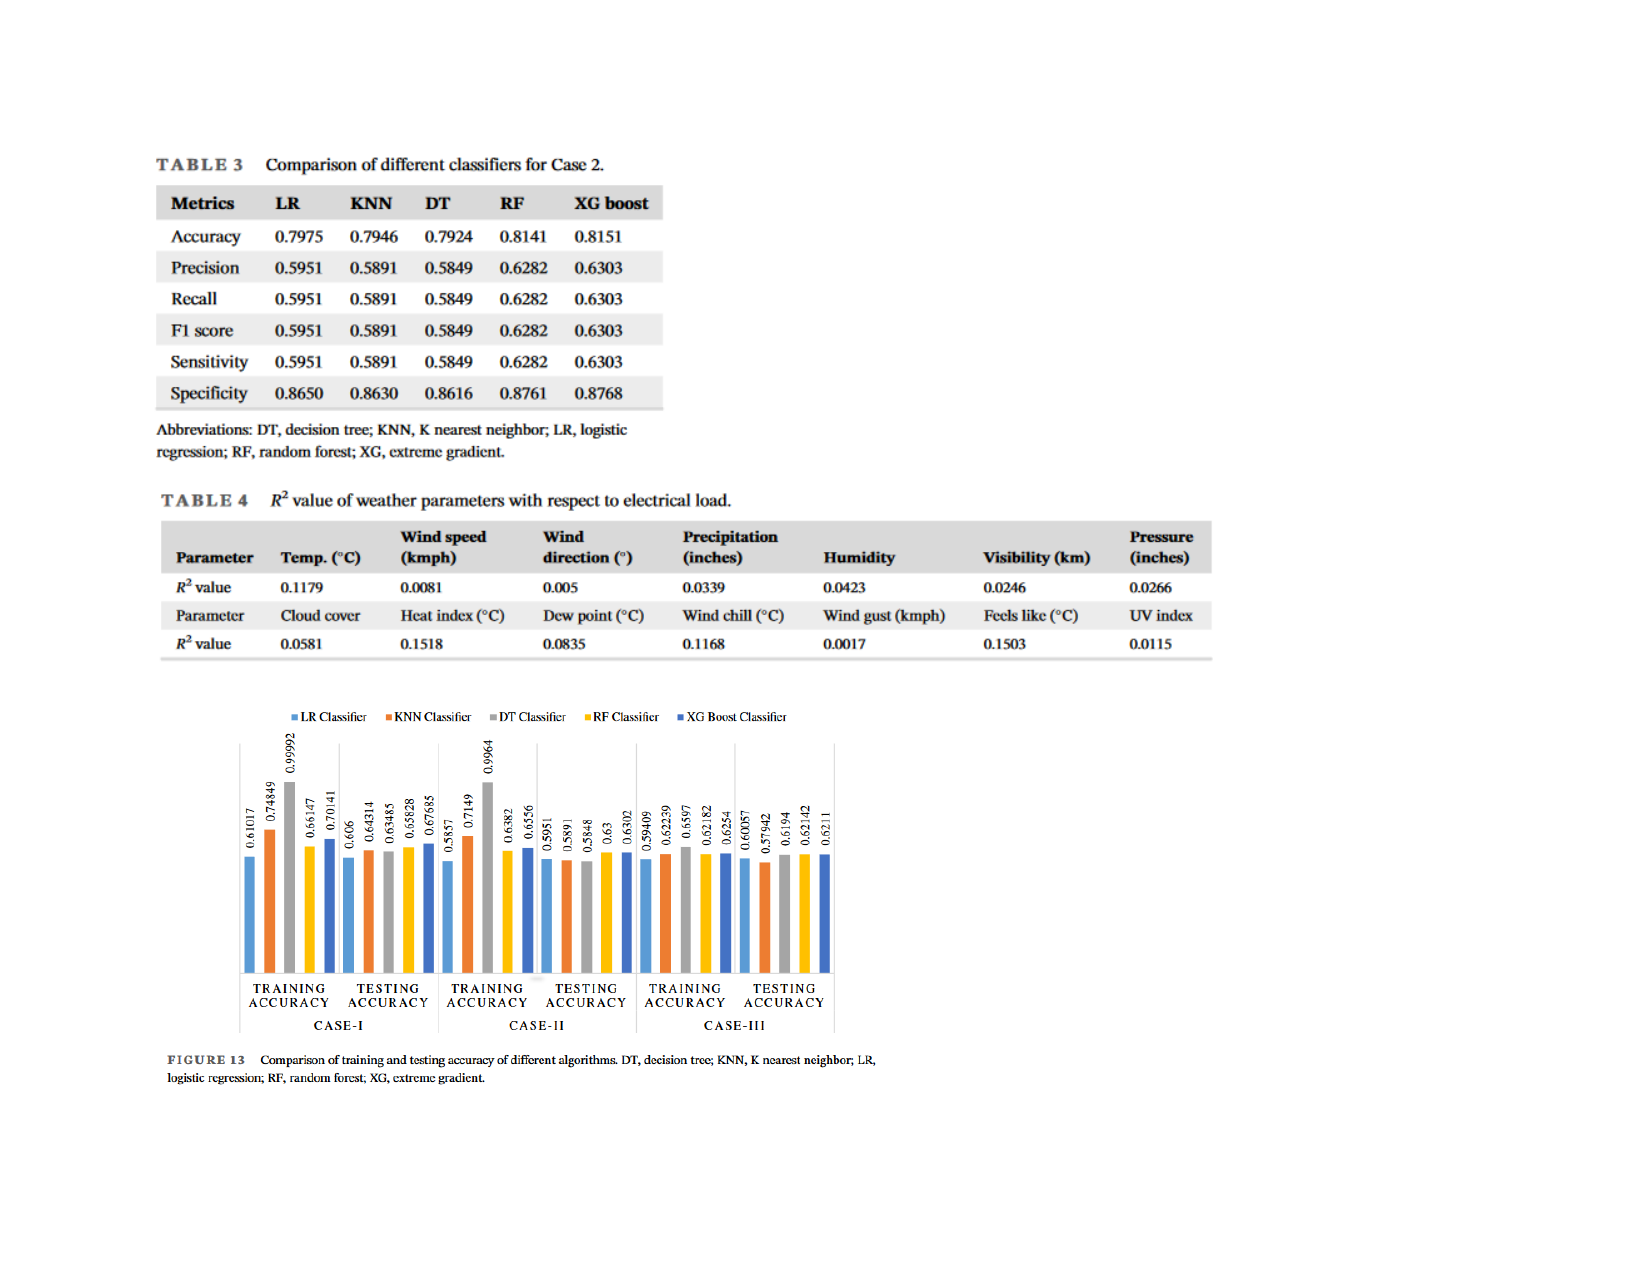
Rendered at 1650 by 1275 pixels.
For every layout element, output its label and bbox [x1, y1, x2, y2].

picture [150, 482, 1238, 684]
picture [150, 685, 896, 1114]
picture [150, 150, 672, 480]
